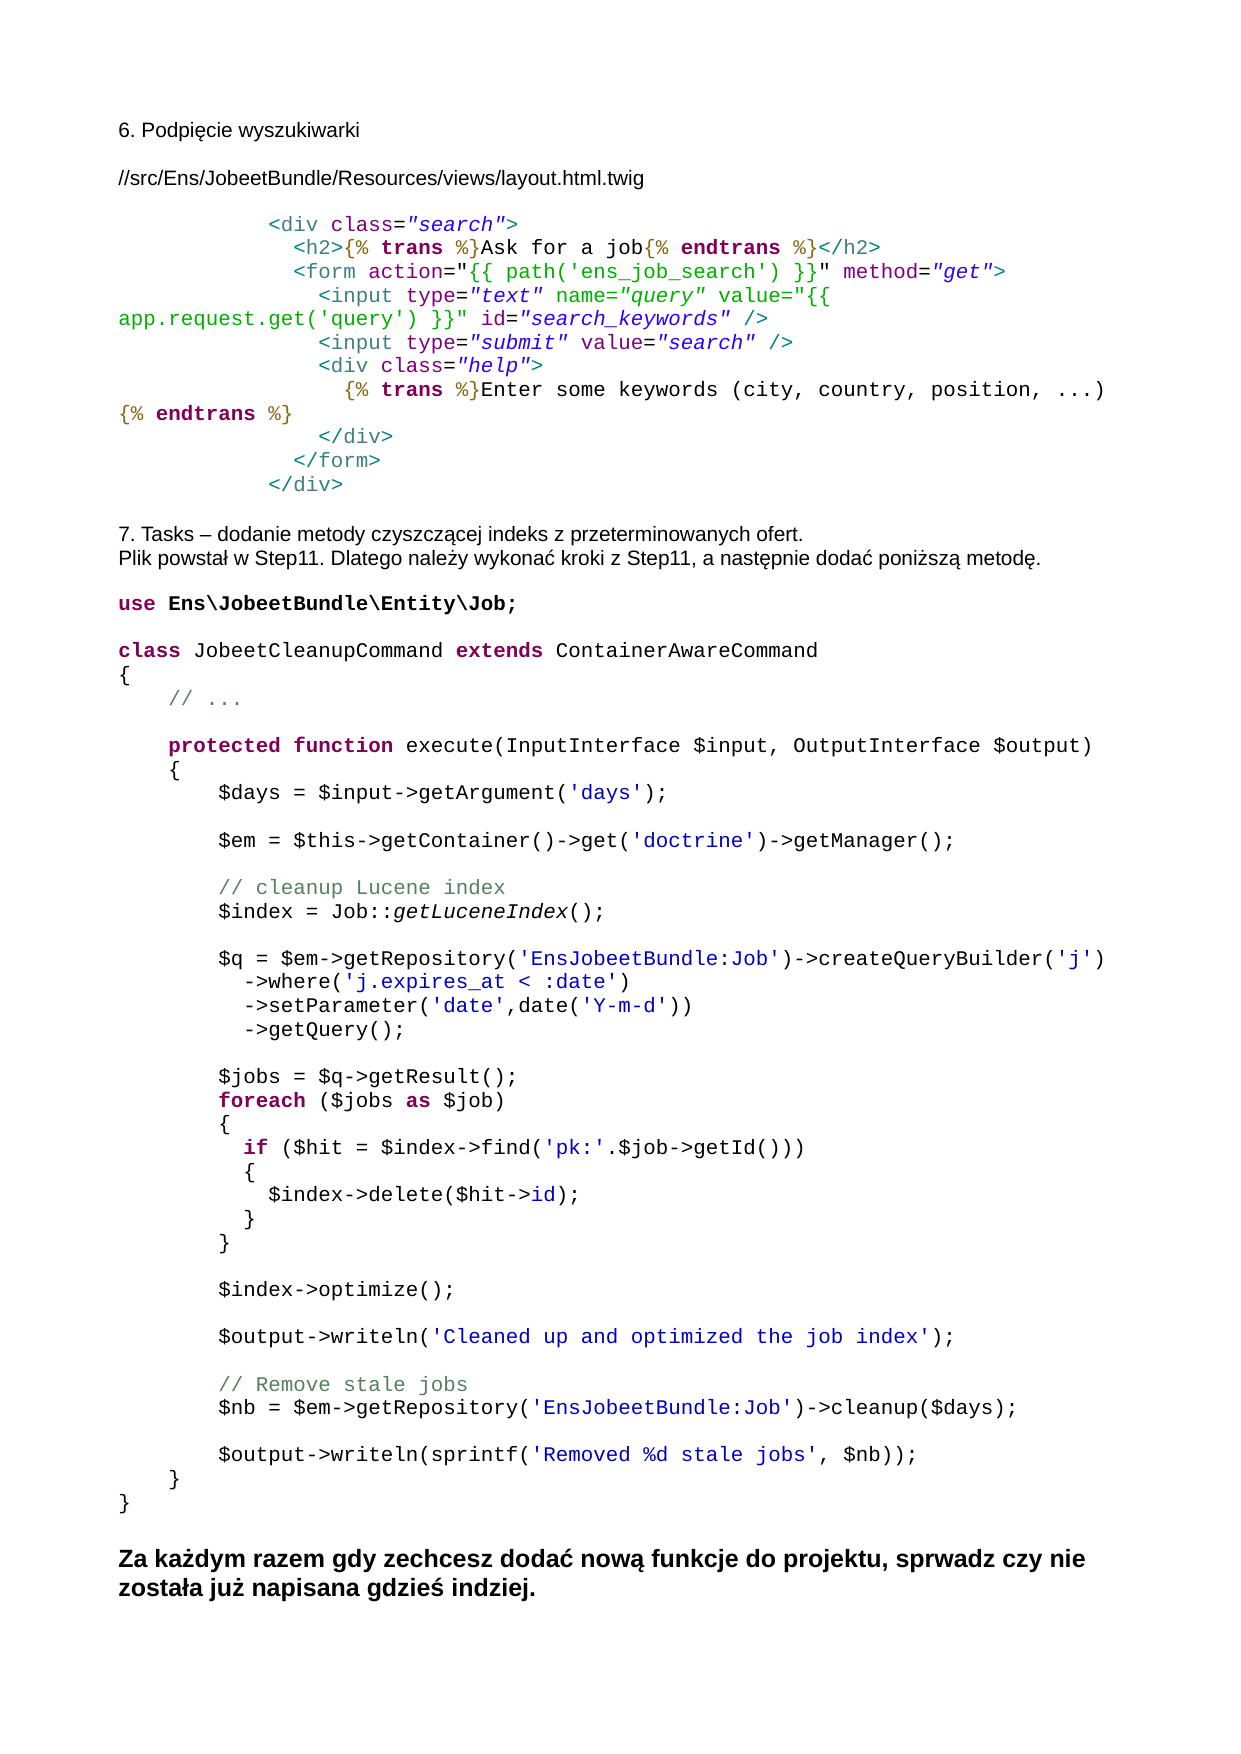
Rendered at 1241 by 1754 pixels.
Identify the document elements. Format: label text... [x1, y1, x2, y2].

text <div class="help"> [118, 356, 1122, 379]
text 6. Podpięcie wyszukiwarki [118, 118, 1122, 142]
text ->where('j.expires_at < :date') [118, 972, 1122, 995]
text ->getQuery(); [118, 1019, 1122, 1042]
text $output->writeln(sprintf('Removed %d stale jobs', $nb)); [118, 1444, 1122, 1468]
text <input type="submit" value="search" /> [118, 332, 1122, 356]
text } [118, 1208, 1122, 1232]
text // ... [118, 688, 1122, 711]
text Za każdym razem gdy zechcesz dodać nową funkcje do projektu, sprwadz czy nie została już napisana gdzieś indziej. [118, 1544, 1122, 1601]
text { [118, 664, 1122, 688]
text 7. Tasks – dodanie metody czyszczącej indeks z przeterminowanych ofert. [118, 521, 1122, 545]
text } [118, 1468, 1122, 1492]
text } [118, 1232, 1122, 1255]
text $em = $this->getContainer()->get('doctrine')->getManager(); [118, 830, 1122, 853]
text $index = Job::getLuceneIndex(); [118, 901, 1122, 924]
text $q = $em->getRepository('EnsJobeetBundle:Job')->createQueryBuilder('j') [118, 948, 1122, 972]
text // Remove stale jobs [118, 1373, 1122, 1397]
text Plik powstał w Step11. Dlatego należy wykonać kroki z Step11, a następnie dodać poniższą metodę. [118, 545, 1122, 569]
text // cleanup Lucene index [118, 877, 1122, 901]
text ->setParameter('date',date('Y-m-d')) [118, 995, 1122, 1019]
text </div> [118, 474, 1122, 497]
text $jobs = $q->getResult(); [118, 1066, 1122, 1090]
text protected function execute(InputInterface $input, OutputInterface $output) [118, 735, 1122, 759]
text $nb = $em->getRepository('EnsJobeetBundle:Job')->cleanup($days); [118, 1397, 1122, 1421]
text $days = $input->getArgument('days'); [118, 782, 1122, 806]
text { [118, 1161, 1122, 1184]
text foreach ($jobs as $job) [118, 1090, 1122, 1113]
text } [118, 1492, 1122, 1515]
text {% trans %}Enter some keywords (city, country, position, ...){% endtrans %} [118, 379, 1122, 426]
text { [118, 759, 1122, 782]
text <input type="text" name="query" value="{{ app.request.get('query') }}" id="search_keywords" /> [118, 284, 1122, 332]
text class JobeetCleanupCommand extends ContainerAwareCommand [118, 641, 1122, 664]
text use Ens\JobeetBundle\Entity\Job; [118, 593, 1122, 617]
text if ($hit = $index->find('pk:'.$job->getId())) [118, 1137, 1122, 1161]
text <h2>{% trans %}Ask for a job{% endtrans %}</h2> [118, 237, 1122, 261]
text $index->delete($hit->id); [118, 1184, 1122, 1208]
text </form> [118, 450, 1122, 474]
text //src/Ens/JobeetBundle/Resources/views/layout.html.twig [118, 166, 1122, 190]
text </div> [118, 426, 1122, 450]
text { [118, 1113, 1122, 1137]
text $index->optimize(); [118, 1279, 1122, 1303]
text <form action="{{ path('ens_job_search') }}" method="get"> [118, 261, 1122, 284]
text <div class="search"> [118, 214, 1122, 237]
text $output->writeln('Cleaned up and optimized the job index'); [118, 1326, 1122, 1350]
